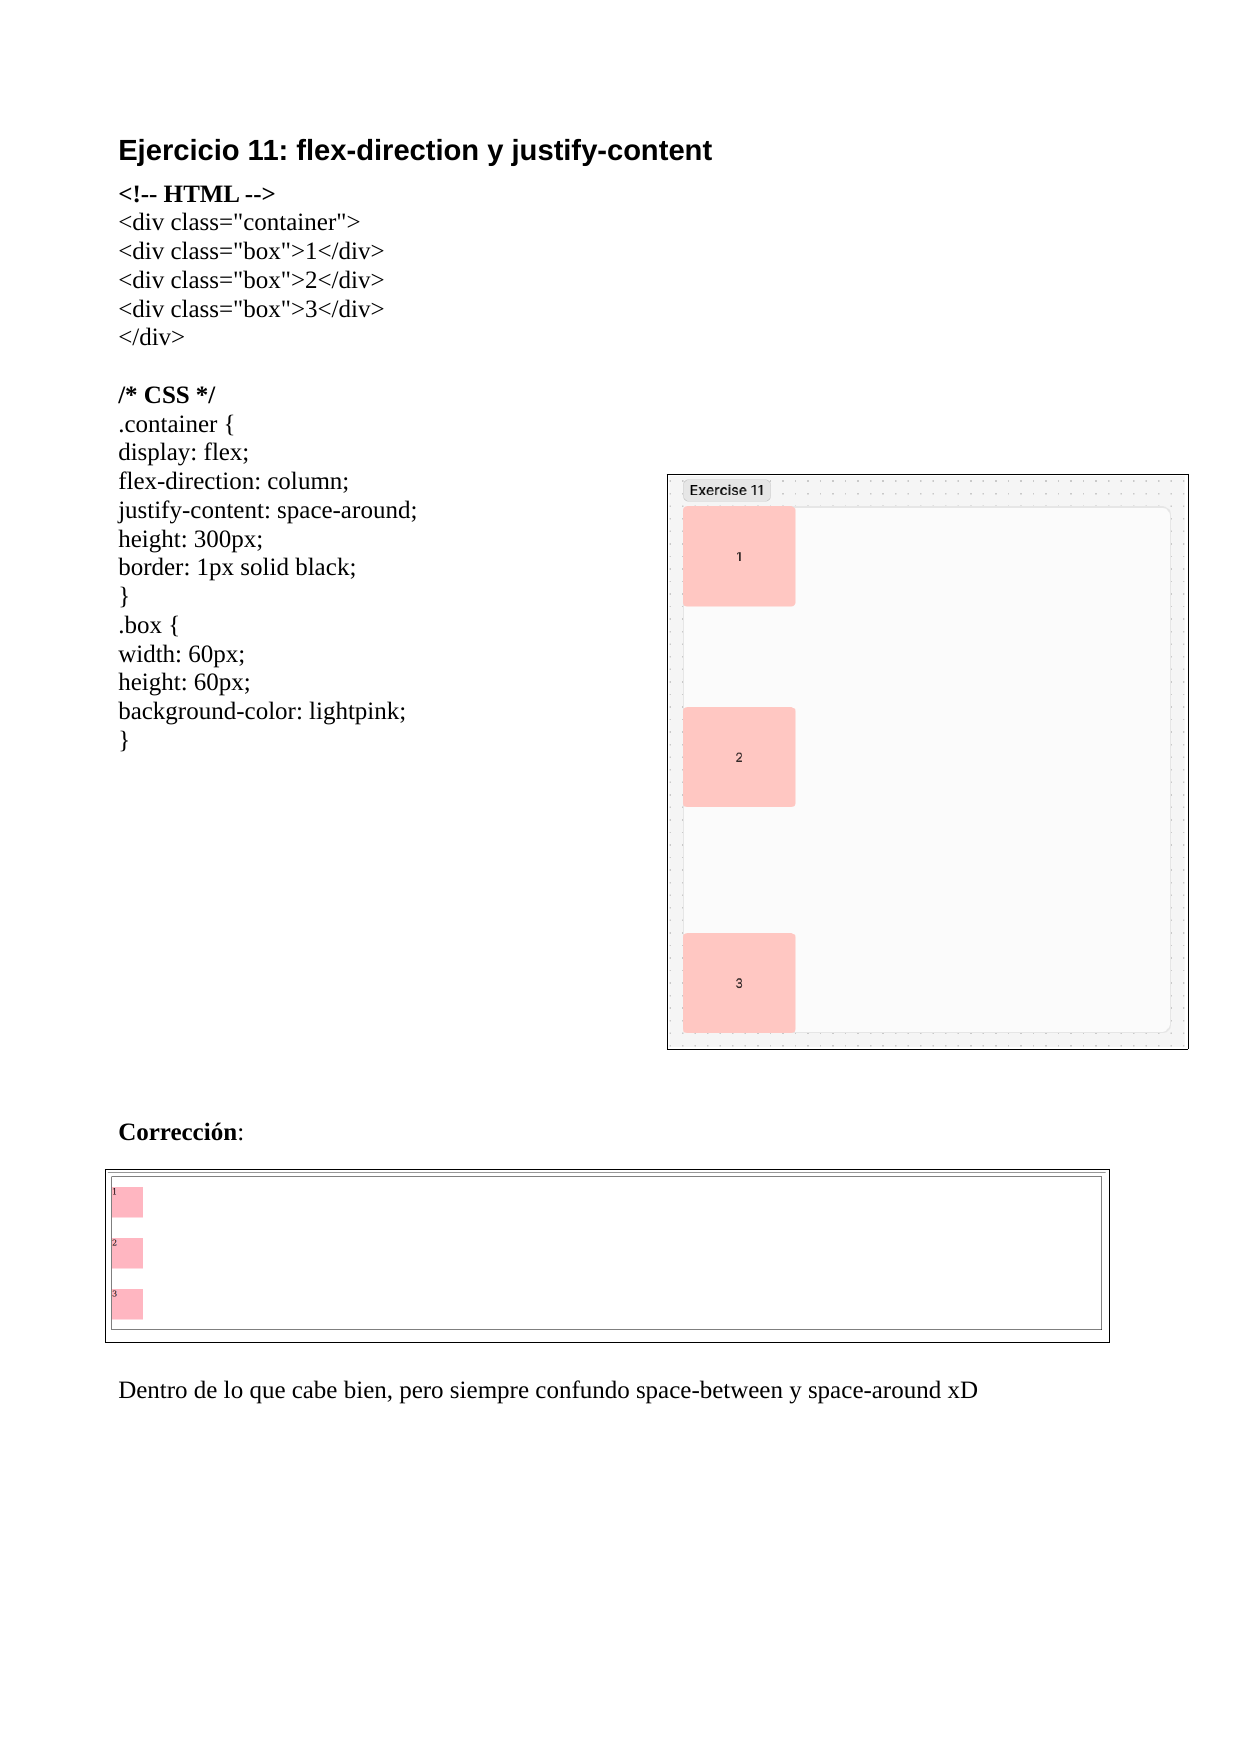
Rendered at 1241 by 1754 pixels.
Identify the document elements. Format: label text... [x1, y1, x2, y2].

table_header <!-- HTML --> <div class="container"> <div class="box">1</div> <div class="box">2</div> <div class="box">3</div> </div> /* CSS */ .container { display: flex; flex-direction: column; justify-content: space-around; height: 300px; border: 1px solid black; } .box { width: 60px; height: 60px; background-color: lightpink; } [118, 179, 1122, 754]
picture [669, 476, 1185, 1047]
subtitle Ejercicio 11: flex-direction y justify-content [118, 133, 1122, 166]
text [106, 1170, 1109, 1342]
text Corrección: Dentro de lo que cabe bien, pero siempre confundo space-between y space-around xD [118, 754, 1122, 1404]
table_header [668, 475, 1188, 1049]
picture [107, 1172, 1106, 1340]
